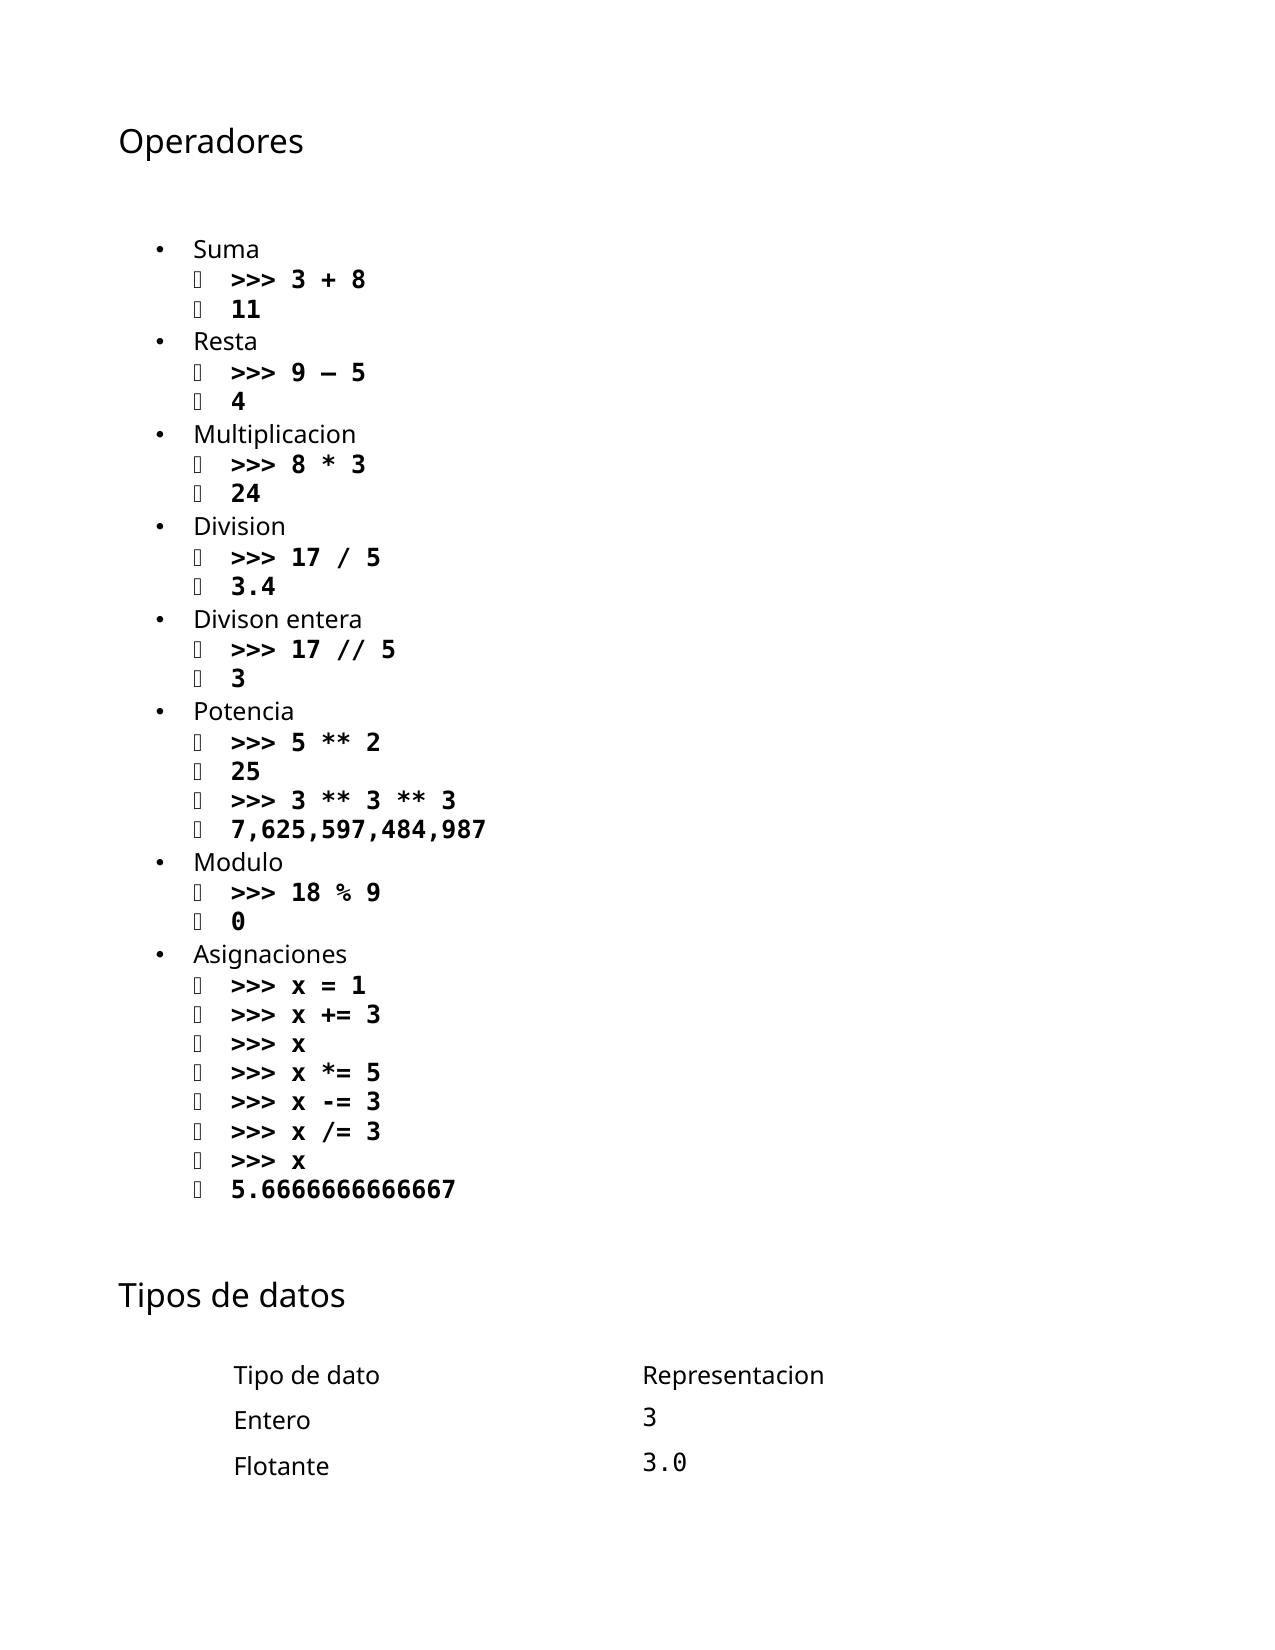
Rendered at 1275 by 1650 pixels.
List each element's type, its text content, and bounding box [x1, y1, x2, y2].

list >>> 18 % 9 [193, 878, 1157, 908]
table_cell Flotante [228, 1443, 636, 1488]
list >>> 3 + 8 [193, 266, 1157, 295]
list 11 [193, 295, 1157, 324]
table_cell 3 [636, 1397, 1060, 1443]
list >>> 9 – 5 [193, 358, 1157, 387]
list >>> x /= 3 [193, 1117, 1157, 1146]
list >>> 3 ** 3 ** 3 [193, 786, 1157, 815]
list >>> 17 // 5 [193, 635, 1157, 664]
list 3 [193, 664, 1157, 694]
list Resta [156, 324, 1157, 358]
list 3.4 [193, 572, 1157, 601]
list Multiplicacion [156, 416, 1157, 451]
list >>> x *= 5 [193, 1058, 1157, 1087]
list Suma [156, 232, 1157, 266]
list 0 [193, 908, 1157, 937]
table_header Representacion [636, 1352, 1060, 1397]
list >>> 8 * 3 [193, 451, 1157, 480]
list >>> x -= 3 [193, 1087, 1157, 1117]
list >>> x [193, 1029, 1157, 1058]
list 4 [193, 387, 1157, 416]
text Tipos de datos [118, 1272, 1157, 1318]
list >>> x += 3 [193, 1000, 1157, 1029]
list Divison entera [156, 601, 1157, 635]
list >>> x = 1 [193, 971, 1157, 1000]
list 24 [193, 480, 1157, 509]
list 7,625,597,484,987 [193, 815, 1157, 844]
list Division [156, 509, 1157, 543]
list >>> 17 / 5 [193, 543, 1157, 572]
list Asignaciones [156, 937, 1157, 971]
list 5.6666666666667 [193, 1175, 1157, 1204]
list Modulo [156, 844, 1157, 878]
table_cell 3.0 [636, 1443, 1060, 1488]
list >>> x [193, 1146, 1157, 1175]
list 25 [193, 757, 1157, 786]
table_header Tipo de dato [228, 1352, 636, 1397]
list >>> 5 ** 2 [193, 728, 1157, 757]
text Operadores [118, 118, 1157, 163]
list Potencia [156, 694, 1157, 728]
table_cell Entero [228, 1397, 636, 1443]
